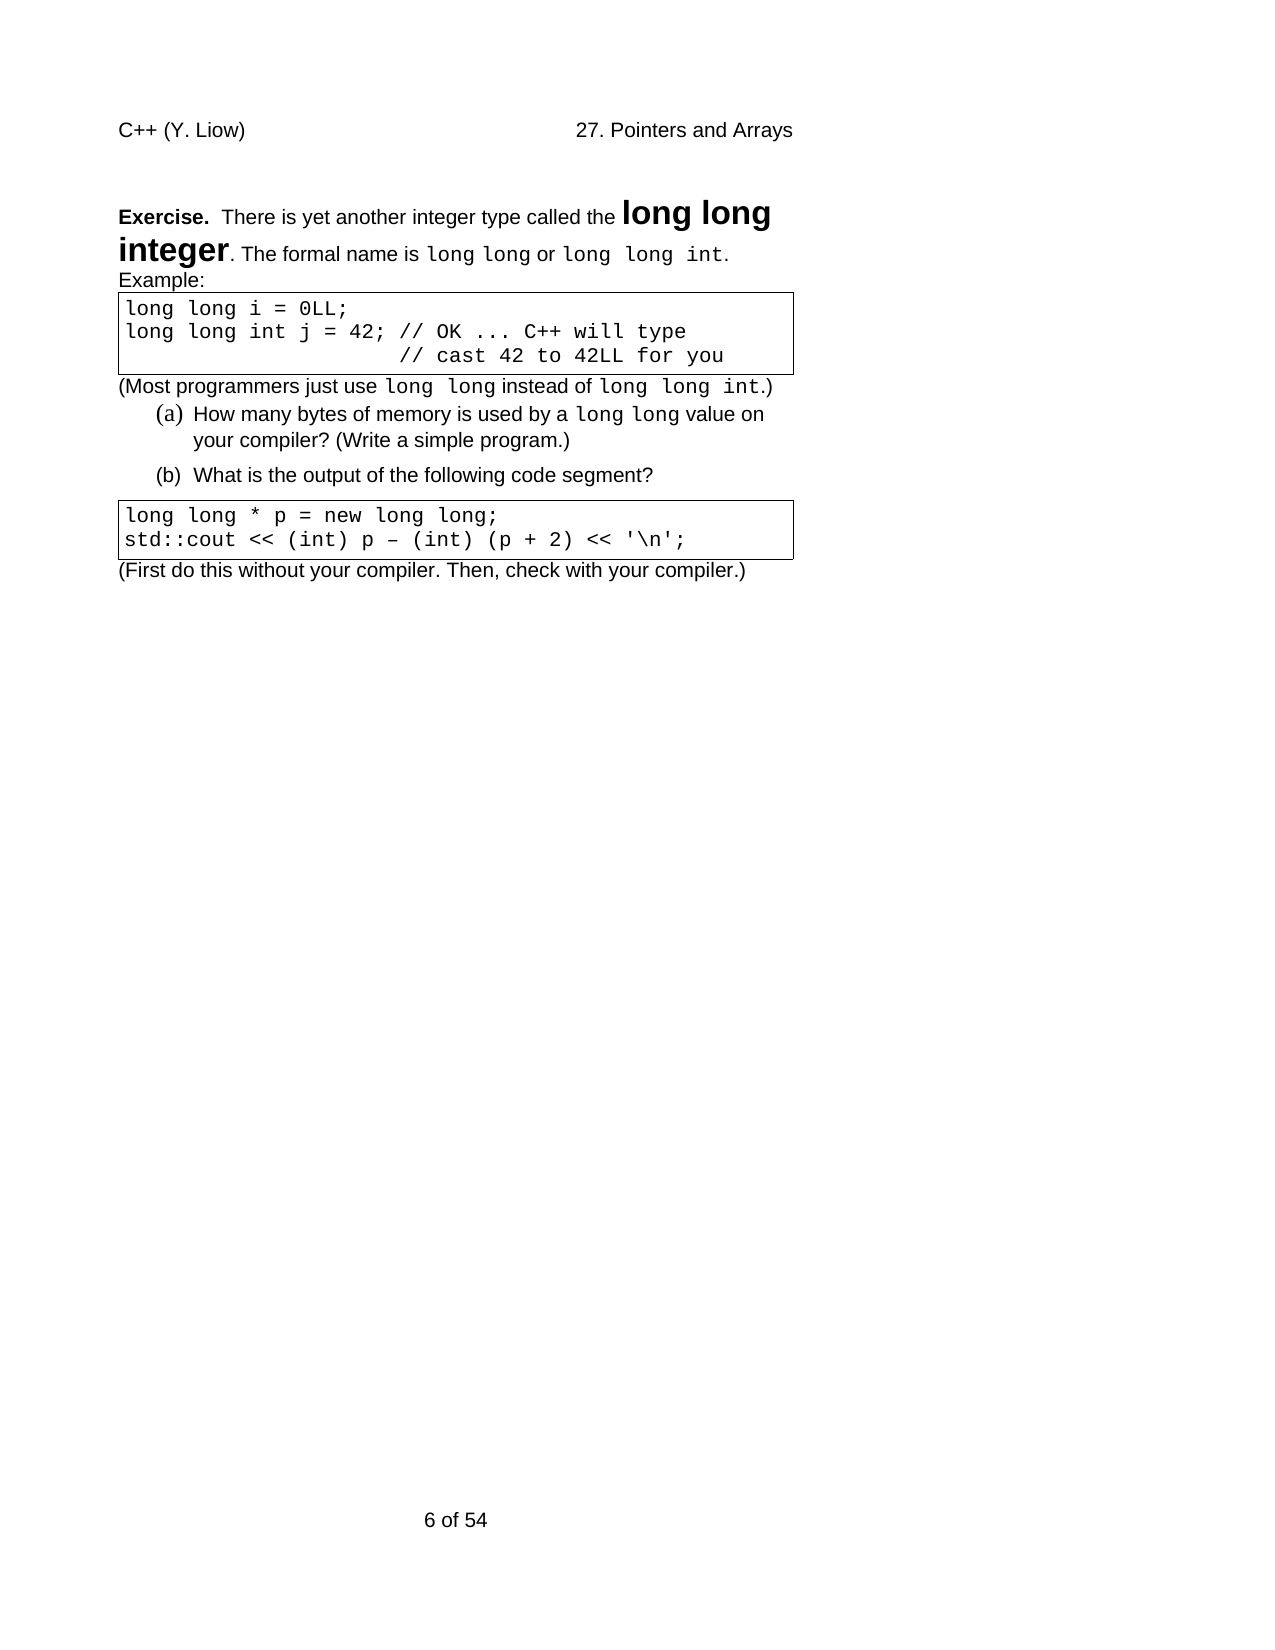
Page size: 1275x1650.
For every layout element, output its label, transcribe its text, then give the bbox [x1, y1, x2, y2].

table_header long long * p = new long long; std::cout << (int) p – (int) (p + 2) << '\n'; [119, 501, 793, 558]
list What is the output of the following code segment? [156, 464, 793, 487]
text Exercise. There is yet another integer type called the long long integer. The formal name is long long or long long int. Example: [118, 194, 793, 292]
list How many bytes of memory is used by a long long value on your compiler? (Write a simple program.) [156, 399, 793, 451]
table_header long long i = 0LL; long long int j = 42; // OK ... C++ will type // cast 42 to 42LL for you [119, 293, 793, 374]
text (First do this without your compiler. Then, check with your compiler.) [118, 560, 793, 582]
text (Most programmers just use long long instead of long long int.) [118, 375, 793, 399]
